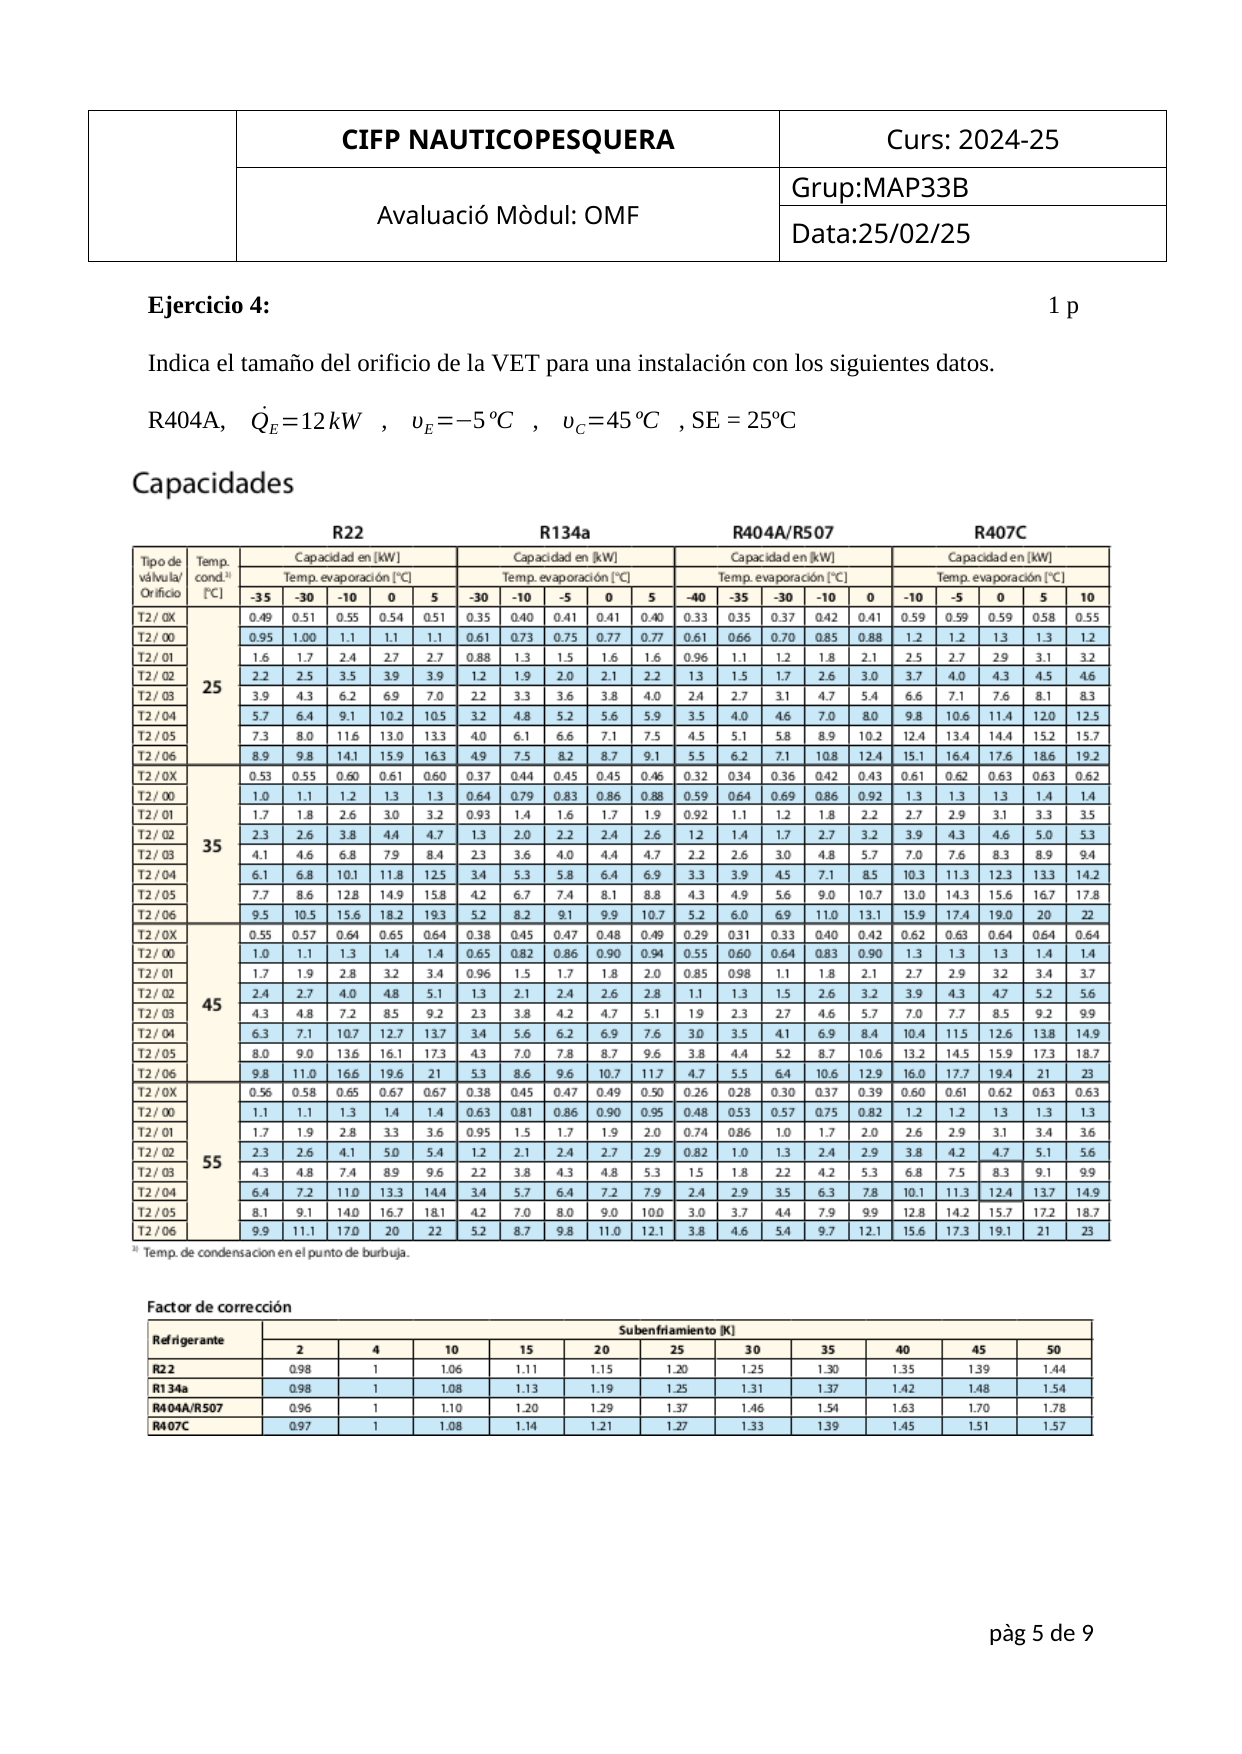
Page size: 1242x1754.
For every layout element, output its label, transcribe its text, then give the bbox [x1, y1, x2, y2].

picture [147, 1300, 1094, 1436]
picture [118, 466, 1123, 1270]
text Ejercicio 4: 1 p [148, 290, 1094, 319]
text R404A, , , , SE = 25ºC [148, 405, 1094, 438]
text Indica el tamaño del orificio de la VET para una instalación con los siguientes datos. [148, 348, 1094, 377]
